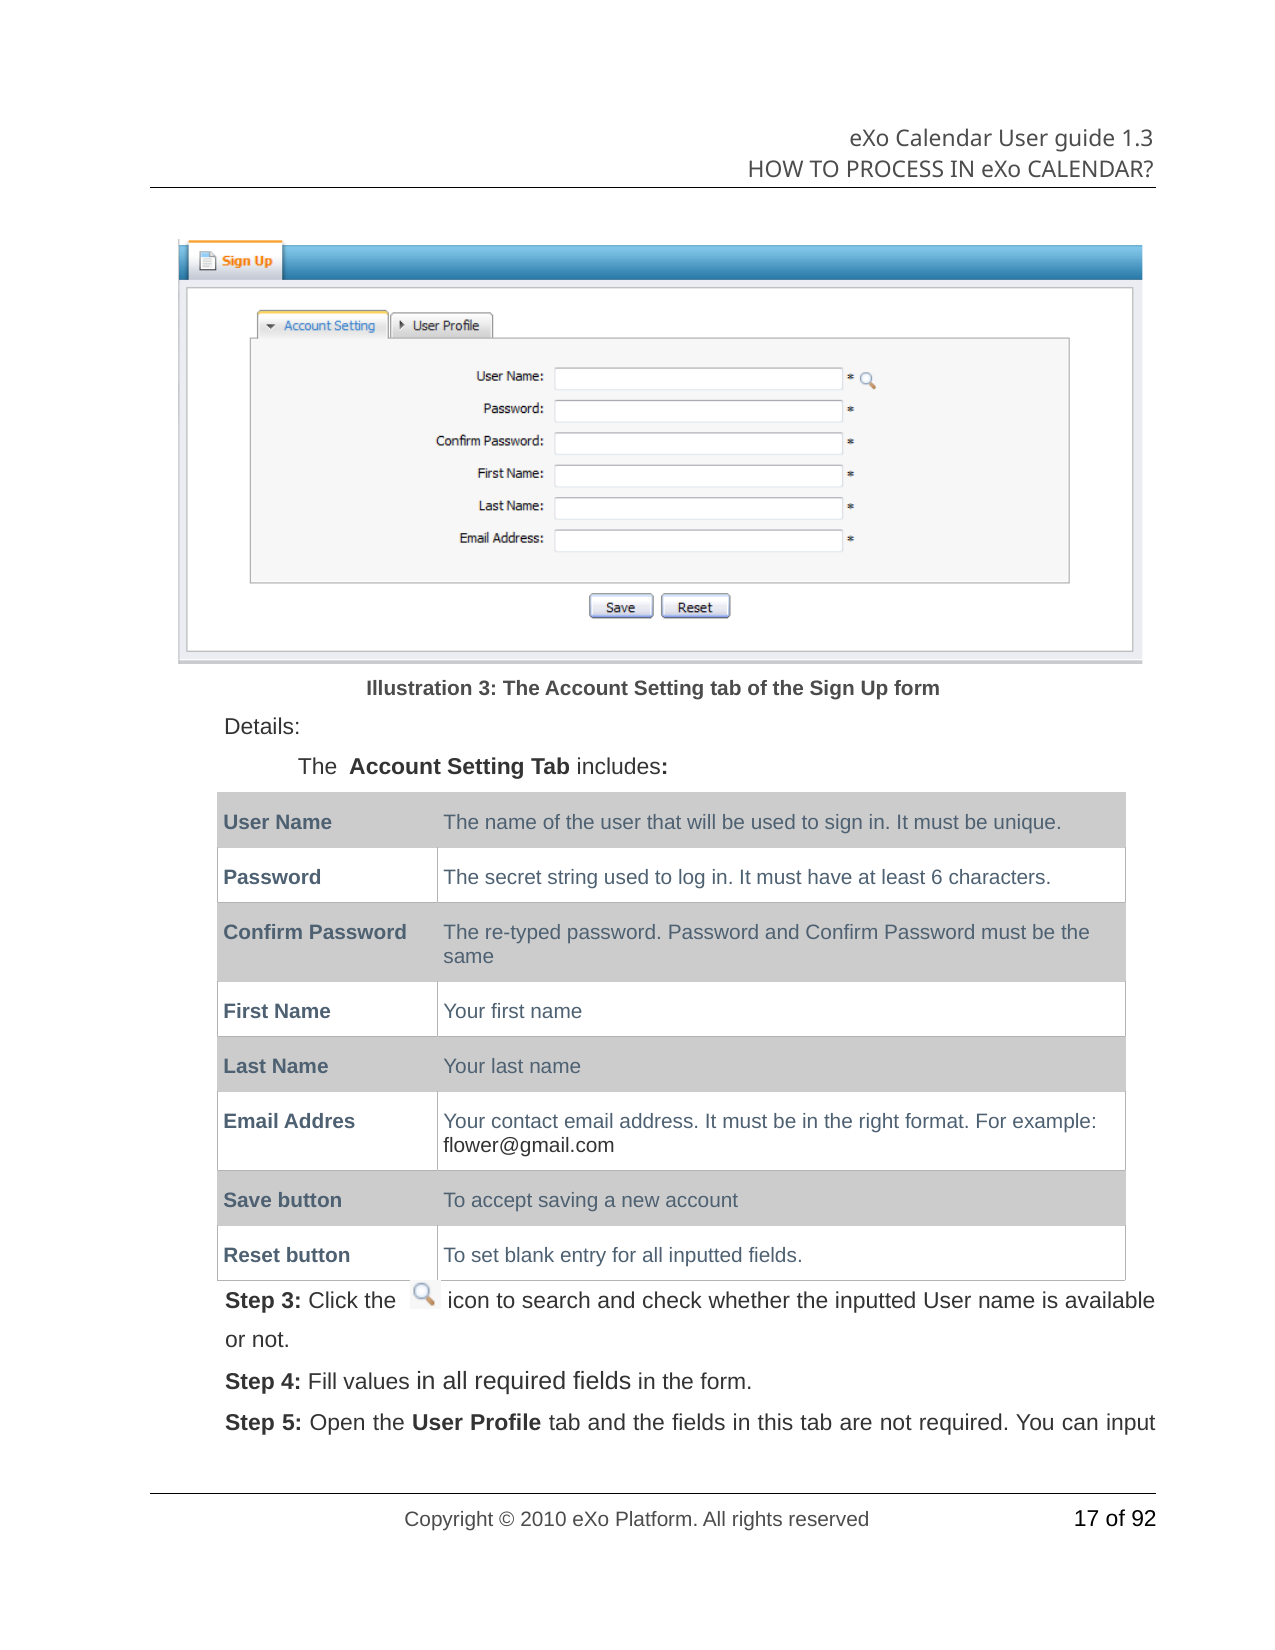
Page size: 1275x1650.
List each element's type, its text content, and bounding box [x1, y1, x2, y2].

table_header The name of the user that will be used to sign in. It must be unique. [438, 793, 1125, 847]
picture [409, 1280, 441, 1309]
list Step 3: Click the icon to search and check whether the inputted User name is available or not. [187, 1280, 1156, 1353]
table_cell Save button [218, 1171, 437, 1225]
table_header User Name [218, 793, 437, 847]
list Step 5: Open the User Profile tab and the fields in this tab are not required. You can input [187, 1409, 1156, 1435]
table_cell To accept saving a new account [438, 1171, 1125, 1225]
text Details: [224, 217, 1156, 739]
table_cell Your contact email address. It must be in the right format. For example: flower@gmail.com [438, 1092, 1125, 1170]
text Illustration 3: The Account Setting tab of the Sign Up form [171, 252, 1135, 700]
table_cell Your first name [438, 982, 1125, 1036]
table_cell The re-typed password. Password and Confirm Password must be the same [438, 903, 1125, 981]
table_cell Your last name [438, 1037, 1125, 1091]
text The Account Setting Tab includes: [298, 753, 1156, 779]
table_cell Confirm Password [218, 903, 437, 981]
picture [178, 239, 1143, 664]
table_cell The secret string used to log in. It must have at least 6 characters. [438, 848, 1125, 902]
table_cell First Name [218, 982, 437, 1036]
table_cell Email Addres [218, 1092, 437, 1170]
table_cell Password [218, 848, 437, 902]
table_cell Reset button [218, 1226, 437, 1280]
list Step 4: Fill values in all required fields in the form. [187, 1366, 1156, 1394]
table_cell To set blank entry for all inputted fields. [438, 1226, 1125, 1280]
table_cell Last Name [218, 1037, 437, 1091]
